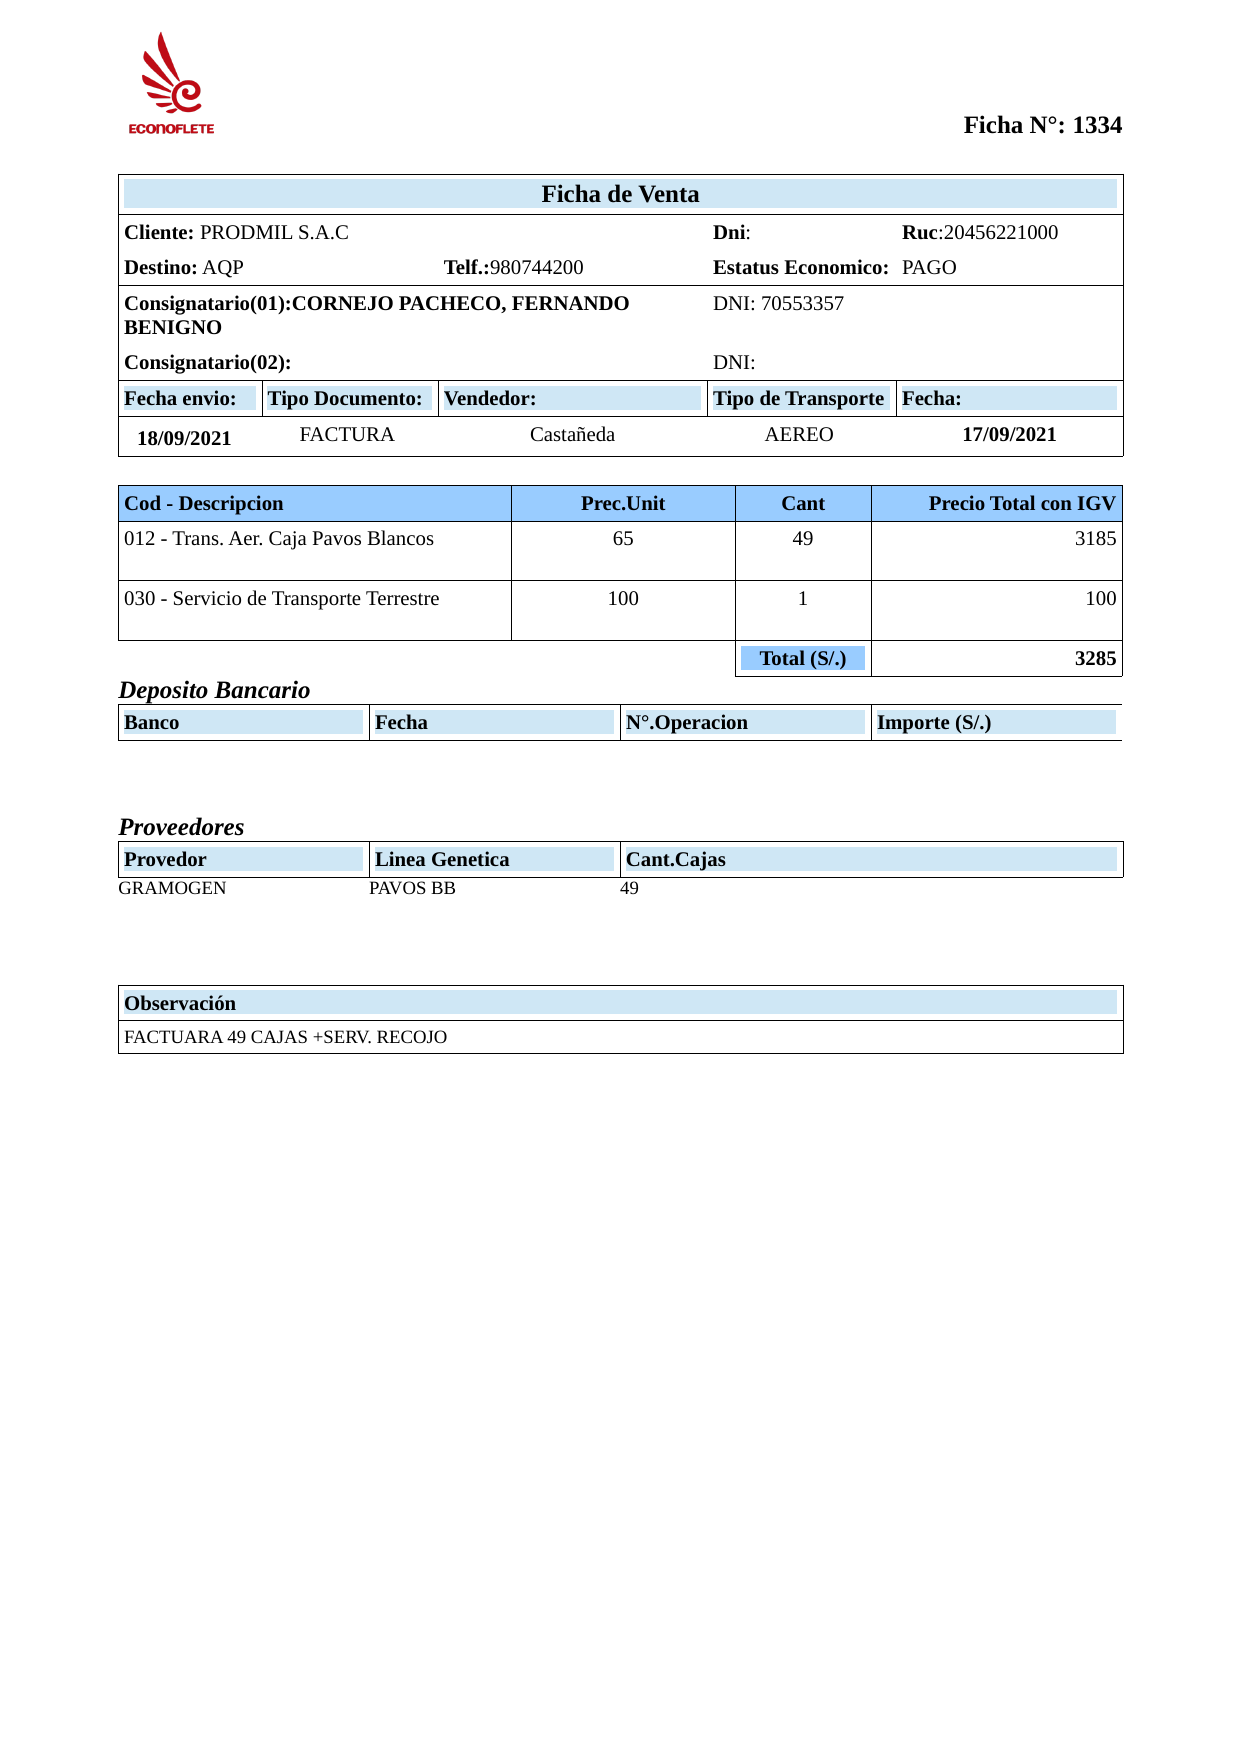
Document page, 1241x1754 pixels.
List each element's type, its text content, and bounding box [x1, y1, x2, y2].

table_cell Consignatario(02): [119, 345, 707, 380]
table_header Cod - Descripcion [119, 486, 511, 521]
table_header Linea Genetica [370, 842, 620, 877]
table_cell [871, 788, 1122, 812]
table_cell [369, 788, 620, 812]
table_cell 100 [512, 581, 735, 640]
table_cell [620, 963, 1123, 984]
table_cell Estatus Economico: [707, 249, 896, 285]
table_cell 3285 [872, 641, 1122, 676]
table_header Provedor [119, 842, 369, 877]
table_cell [118, 898, 369, 920]
table_cell [620, 941, 1123, 963]
table_cell [871, 741, 1122, 764]
table_header Observación [119, 986, 1123, 1020]
table_cell [620, 898, 1123, 920]
table_cell [369, 920, 620, 941]
table_cell 030 - Servicio de Transporte Terrestre [119, 581, 511, 640]
table_cell DNI: 70553357 [707, 286, 1123, 344]
table_cell 100 [872, 581, 1122, 640]
table_header Importe (S/.) [872, 705, 1122, 740]
table_cell 49 [620, 878, 1123, 898]
table_cell [369, 764, 620, 788]
table_cell [118, 741, 369, 764]
table_cell [369, 741, 620, 764]
table_cell Castañeda [438, 417, 707, 456]
table_cell [511, 641, 735, 676]
table_cell 49 [736, 522, 871, 580]
table_cell [871, 764, 1122, 788]
table_cell 17/09/2021 [896, 417, 1123, 456]
table_cell 65 [512, 522, 735, 580]
table_cell Consignatario(01):CORNEJO PACHECO, FERNANDO BENIGNO [119, 286, 707, 344]
table_header Fecha [370, 705, 620, 740]
table_cell [620, 741, 871, 764]
table_cell [118, 788, 369, 812]
table_cell AEREO [707, 417, 896, 456]
table_cell [620, 920, 1123, 941]
table_cell Tipo de Transporte [708, 381, 896, 416]
table_cell Dni: [707, 215, 896, 249]
picture [118, 31, 225, 134]
text Deposito Bancario [118, 676, 1122, 704]
table_cell FACTURA [262, 417, 438, 456]
table_cell Vendedor: [439, 381, 707, 416]
table_cell [620, 764, 871, 788]
table_header Prec.Unit [512, 486, 735, 521]
table_cell [369, 963, 620, 984]
table_cell GRAMOGEN [118, 878, 369, 898]
table_cell 18/09/2021 [119, 417, 262, 456]
table_cell Destino: AQP [119, 249, 438, 285]
table_cell [369, 898, 620, 920]
table_header Cant.Cajas [621, 842, 1123, 877]
table_cell Fecha: [897, 381, 1123, 416]
table_cell PAVOS BB [369, 878, 620, 898]
table_header Precio Total con IGV [872, 486, 1122, 521]
table_cell Tipo Documento: [263, 381, 438, 416]
table_cell Total (S/.) [736, 641, 871, 676]
table_cell [118, 764, 369, 788]
table_cell Cliente: PRODMIL S.A.C [119, 215, 707, 249]
table_header Banco [119, 705, 369, 740]
table_header Cant [736, 486, 871, 521]
table_cell PAGO [896, 249, 1123, 285]
table_cell 1 [736, 581, 871, 640]
table_cell [118, 941, 369, 963]
table_cell [369, 941, 620, 963]
text Proveedores [118, 812, 1122, 841]
table_cell Fecha envio: [119, 381, 262, 416]
table_cell 012 - Trans. Aer. Caja Pavos Blancos [119, 522, 511, 580]
table_cell DNI: [707, 345, 1123, 380]
table_cell [118, 641, 511, 676]
table_header N°.Operacion [621, 705, 871, 740]
table_cell [620, 788, 871, 812]
table_cell FACTUARA 49 CAJAS +SERV. RECOJO [119, 1021, 1123, 1053]
table_cell [118, 920, 369, 941]
table_cell Telf.:980744200 [438, 249, 707, 285]
table_cell 3185 [872, 522, 1122, 580]
table_header Ficha de Venta [119, 175, 1123, 214]
table_cell [118, 963, 369, 984]
table_cell Ruc:20456221000 [896, 215, 1123, 249]
